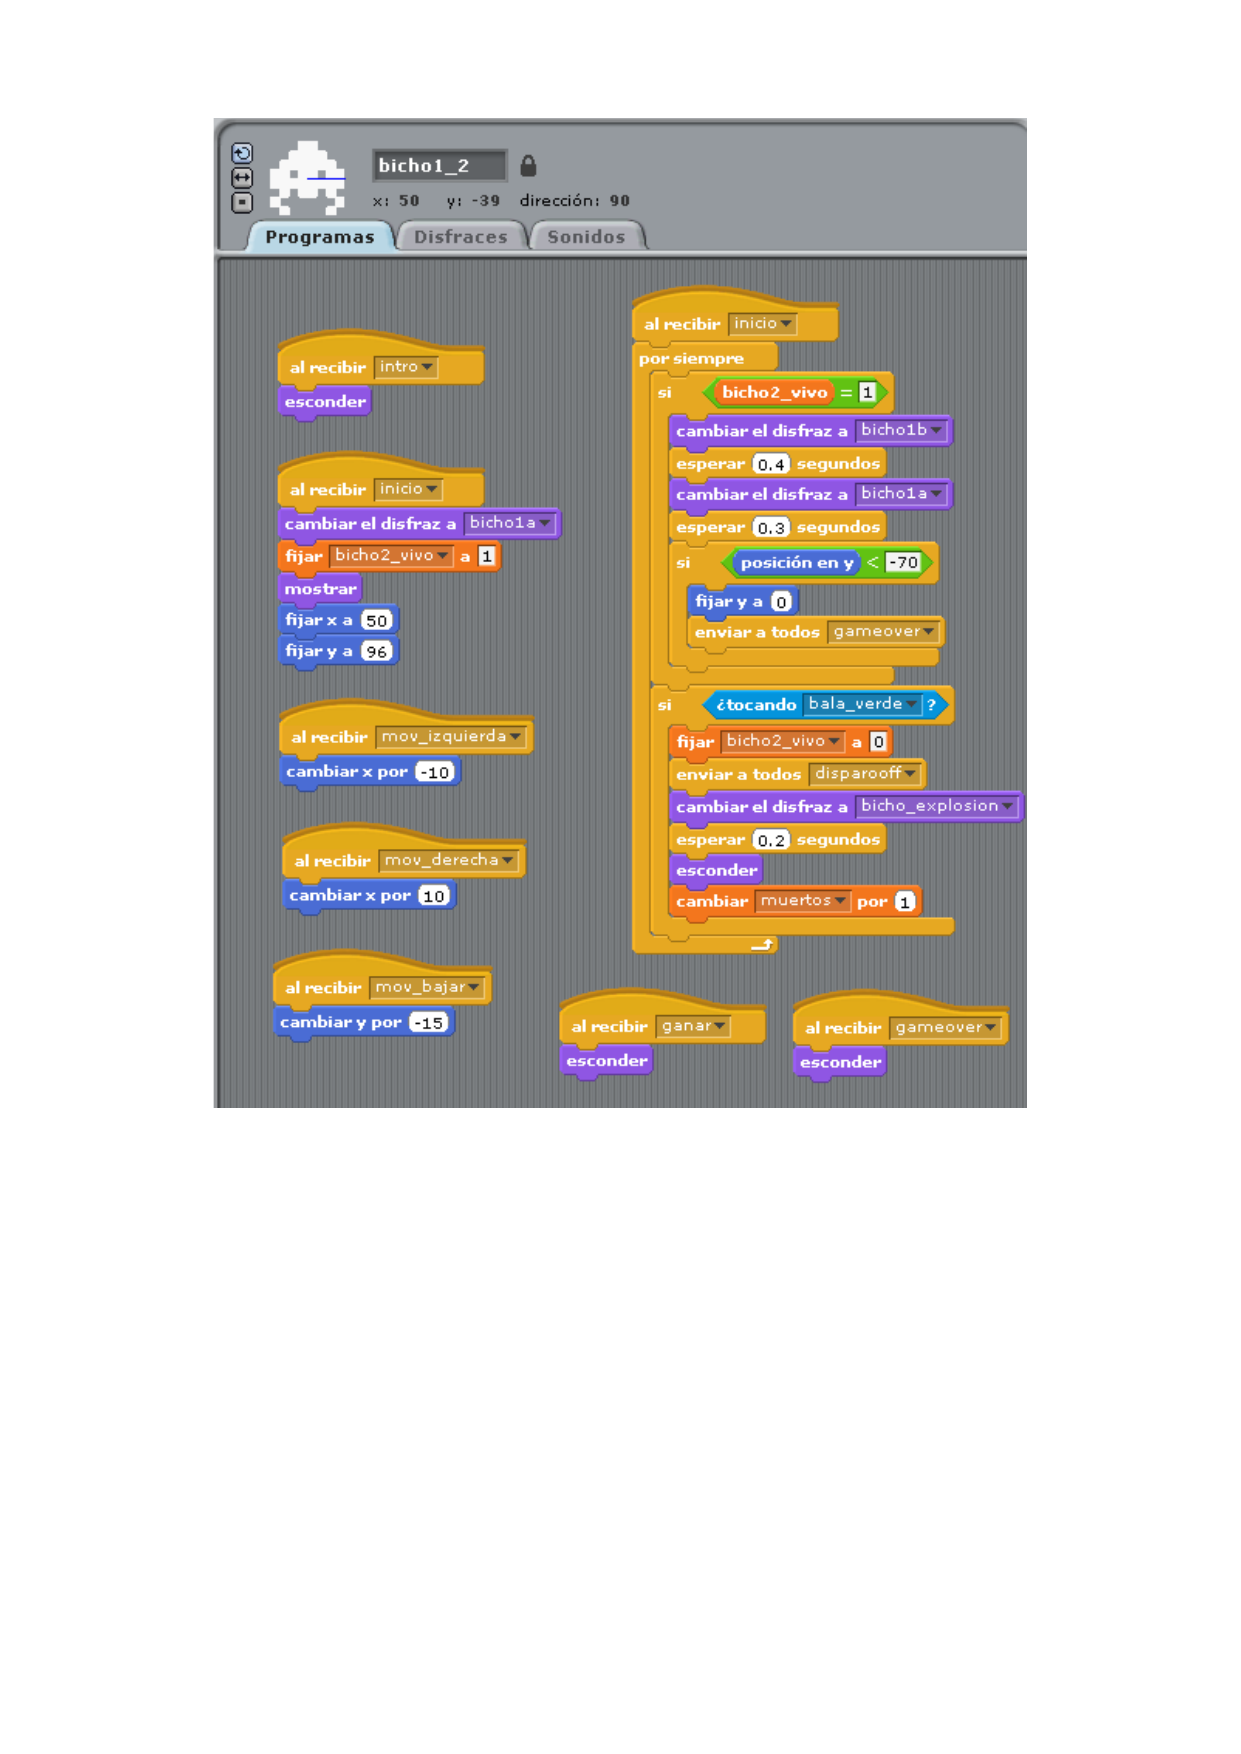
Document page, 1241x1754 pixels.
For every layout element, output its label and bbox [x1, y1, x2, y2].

picture [213, 118, 1027, 1108]
